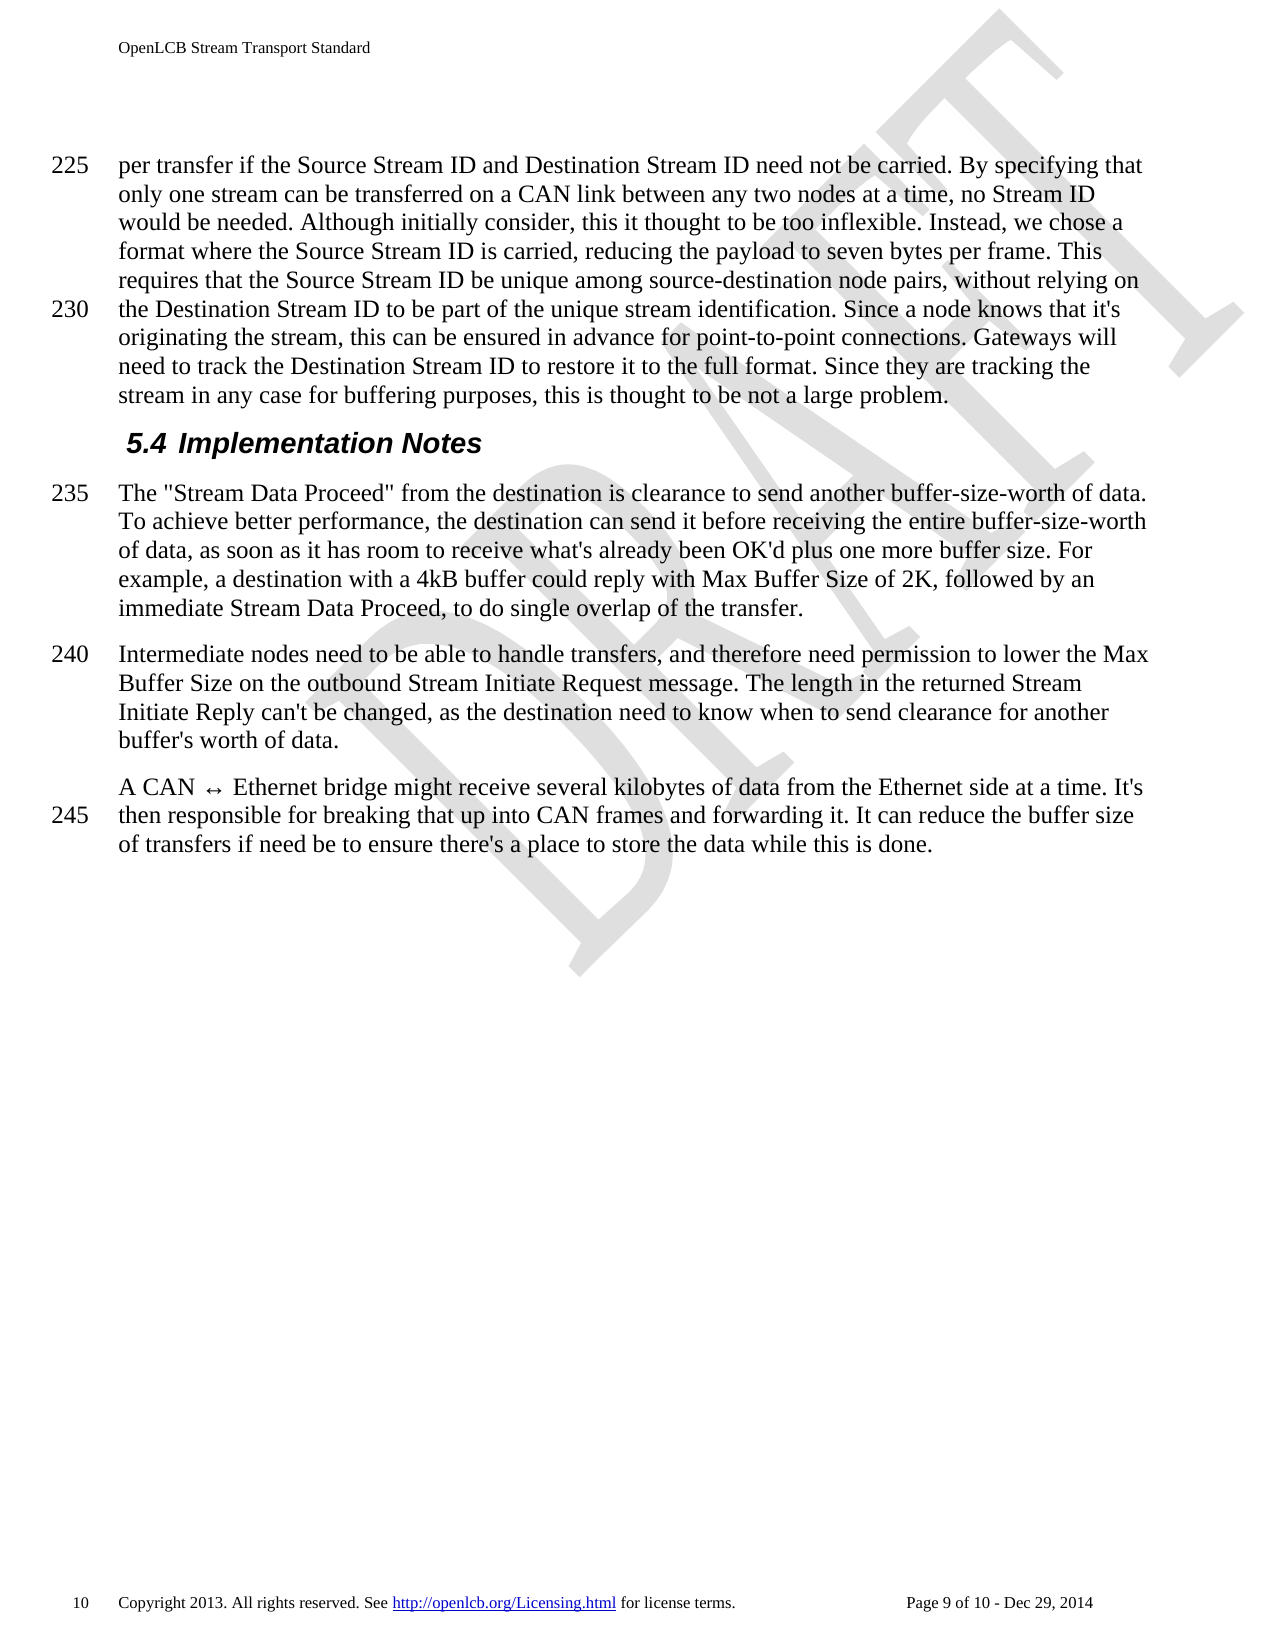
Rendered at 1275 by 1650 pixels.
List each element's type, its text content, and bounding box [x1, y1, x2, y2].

text The "Stream Data Proceed" from the destination is clearance to send another buffer-size-worth of data. To achieve better performance, the destination can send it before receiving the entire buffer-size-worth of data, as soon as it has room to receive what's already been OK'd plus one more buffer size. For example, a destination with a 4kB buffer could reply with Max Buffer Size of 2K, followed by an immediate Stream Data Proceed, to do single overlap of the transfer. [518, 495, 667, 621]
text A CAN ↔ Ethernet bridge might receive several kilobytes of data from the Ethernet side at a time. It's then responsible for breaking that up into CAN frames and forwarding it. It can reduce the buffer size of transfers if need be to ensure there's a place to store the data while this is done. [452, 772, 645, 858]
text Intermediate nodes need to be able to handle transfers, and therefore need permission to lower the Max Buffer Size on the outbound Stream Initiate Request message. The length in the returned Stream Initiate Reply can't be changed, as the destination need to know when to send clearance for another buffer's worth of data. [366, 644, 590, 754]
text Intermediate nodes need to be able to handle transfers, and therefore need permission to lower the Max Buffer Size on the outbound Stream Initiate Request message. The length in the returned Stream Initiate Reply can't be changed, as the destination need to know when to send clearance for another buffer's worth of data. [118, 639, 391, 754]
subtitle Implementation Notes [118, 426, 741, 460]
text Intermediate nodes need to be able to handle transfers, and therefore need permission to lower the Max Buffer Size on the outbound Stream Initiate Request message. The length in the returned Stream Initiate Reply can't be changed, as the destination need to know when to send clearance for another buffer's worth of data. [654, 639, 1157, 754]
text OpenLCB/S9.6 CAN frames can hold the source and destination aliases in the header. A dedicated “stream data transfer” format can also be coded entirely in the header. This then allows 8 bytes of data per transfer if the Source Stream ID and Destination Stream ID need not be carried. By specifying that only one stream can be transferred on a CAN link between any two nodes at a time, no Stream ID would be needed. Although initially consider, this it thought to be too inflexible. Instead, we chose a format where the Source Stream ID is carried, reducing the payload to seven bytes per frame. This requires that the Source Stream ID be unique among source-destination node pairs, without relying on the Destination Stream ID to be part of the unique stream identification. Since a node knows that it's originating the stream, this can be ensured in advance for point-to-point connections. Gateways will need to track the Destination Stream ID to restore it to the full format. Since they are tracking the stream in any case for buffering purposes, this is thought to be not a large problem. [816, 150, 1157, 409]
subtitle [1013, 426, 1157, 460]
text The "Stream Data Proceed" from the destination is clearance to send another buffer-size-worth of data. To achieve better performance, the destination can send it before receiving the entire buffer-size-worth of data, as soon as it has room to receive what's already been OK'd plus one more buffer size. For example, a destination with a 4kB buffer could reply with Max Buffer Size of 2K, followed by an immediate Stream Data Proceed, to do single overlap of the transfer. [611, 478, 852, 621]
text A CAN ↔ Ethernet bridge might receive several kilobytes of data from the Ethernet side at a time. It's then responsible for breaking that up into CAN frames and forwarding it. It can reduce the buffer size of transfers if need be to ensure there's a place to store the data while this is done. [118, 772, 495, 858]
subtitle [835, 426, 1004, 460]
subtitle [738, 426, 829, 460]
text The "Stream Data Proceed" from the destination is clearance to send another buffer-size-worth of data. To achieve better performance, the destination can send it before receiving the entire buffer-size-worth of data, as soon as it has room to receive what's already been OK'd plus one more buffer size. For example, a destination with a 4kB buffer could reply with Max Buffer Size of 2K, followed by an immediate Stream Data Proceed, to do single overlap of the transfer. [118, 478, 553, 621]
text Intermediate nodes need to be able to handle transfers, and therefore need permission to lower the Max Buffer Size on the outbound Stream Initiate Request message. The length in the returned Stream Initiate Reply can't be changed, as the destination need to know when to send clearance for another buffer's worth of data. [512, 639, 701, 754]
text OpenLCB/S9.6 CAN frames can hold the source and destination aliases in the header. A dedicated “stream data transfer” format can also be coded entirely in the header. This then allows 8 bytes of data per transfer if the Source Stream ID and Destination Stream ID need not be carried. By specifying that only one stream can be transferred on a CAN link between any two nodes at a time, no Stream ID would be needed. Although initially consider, this it thought to be too inflexible. Instead, we chose a format where the Source Stream ID is carried, reducing the payload to seven bytes per frame. This requires that the Source Stream ID be unique among source-destination node pairs, without relying on the Destination Stream ID to be part of the unique stream identification. Since a node knows that it's originating the stream, this can be ensured in advance for point-to-point connections. Gateways will need to track the Destination Stream ID to restore it to the full format. Since they are tracking the stream in any case for buffering purposes, this is thought to be not a large problem. [118, 150, 953, 409]
text A CAN ↔ Ethernet bridge might receive several kilobytes of data from the Ethernet side at a time. It's then responsible for breaking that up into CAN frames and forwarding it. It can reduce the buffer size of transfers if need be to ensure there's a place to store the data while this is done. [644, 772, 1157, 858]
text The "Stream Data Proceed" from the destination is clearance to send another buffer-size-worth of data. To achieve better performance, the destination can send it before receiving the entire buffer-size-worth of data, as soon as it has room to receive what's already been OK'd plus one more buffer size. For example, a destination with a 4kB buffer could reply with Max Buffer Size of 2K, followed by an immediate Stream Data Proceed, to do single overlap of the transfer. [821, 478, 1157, 621]
